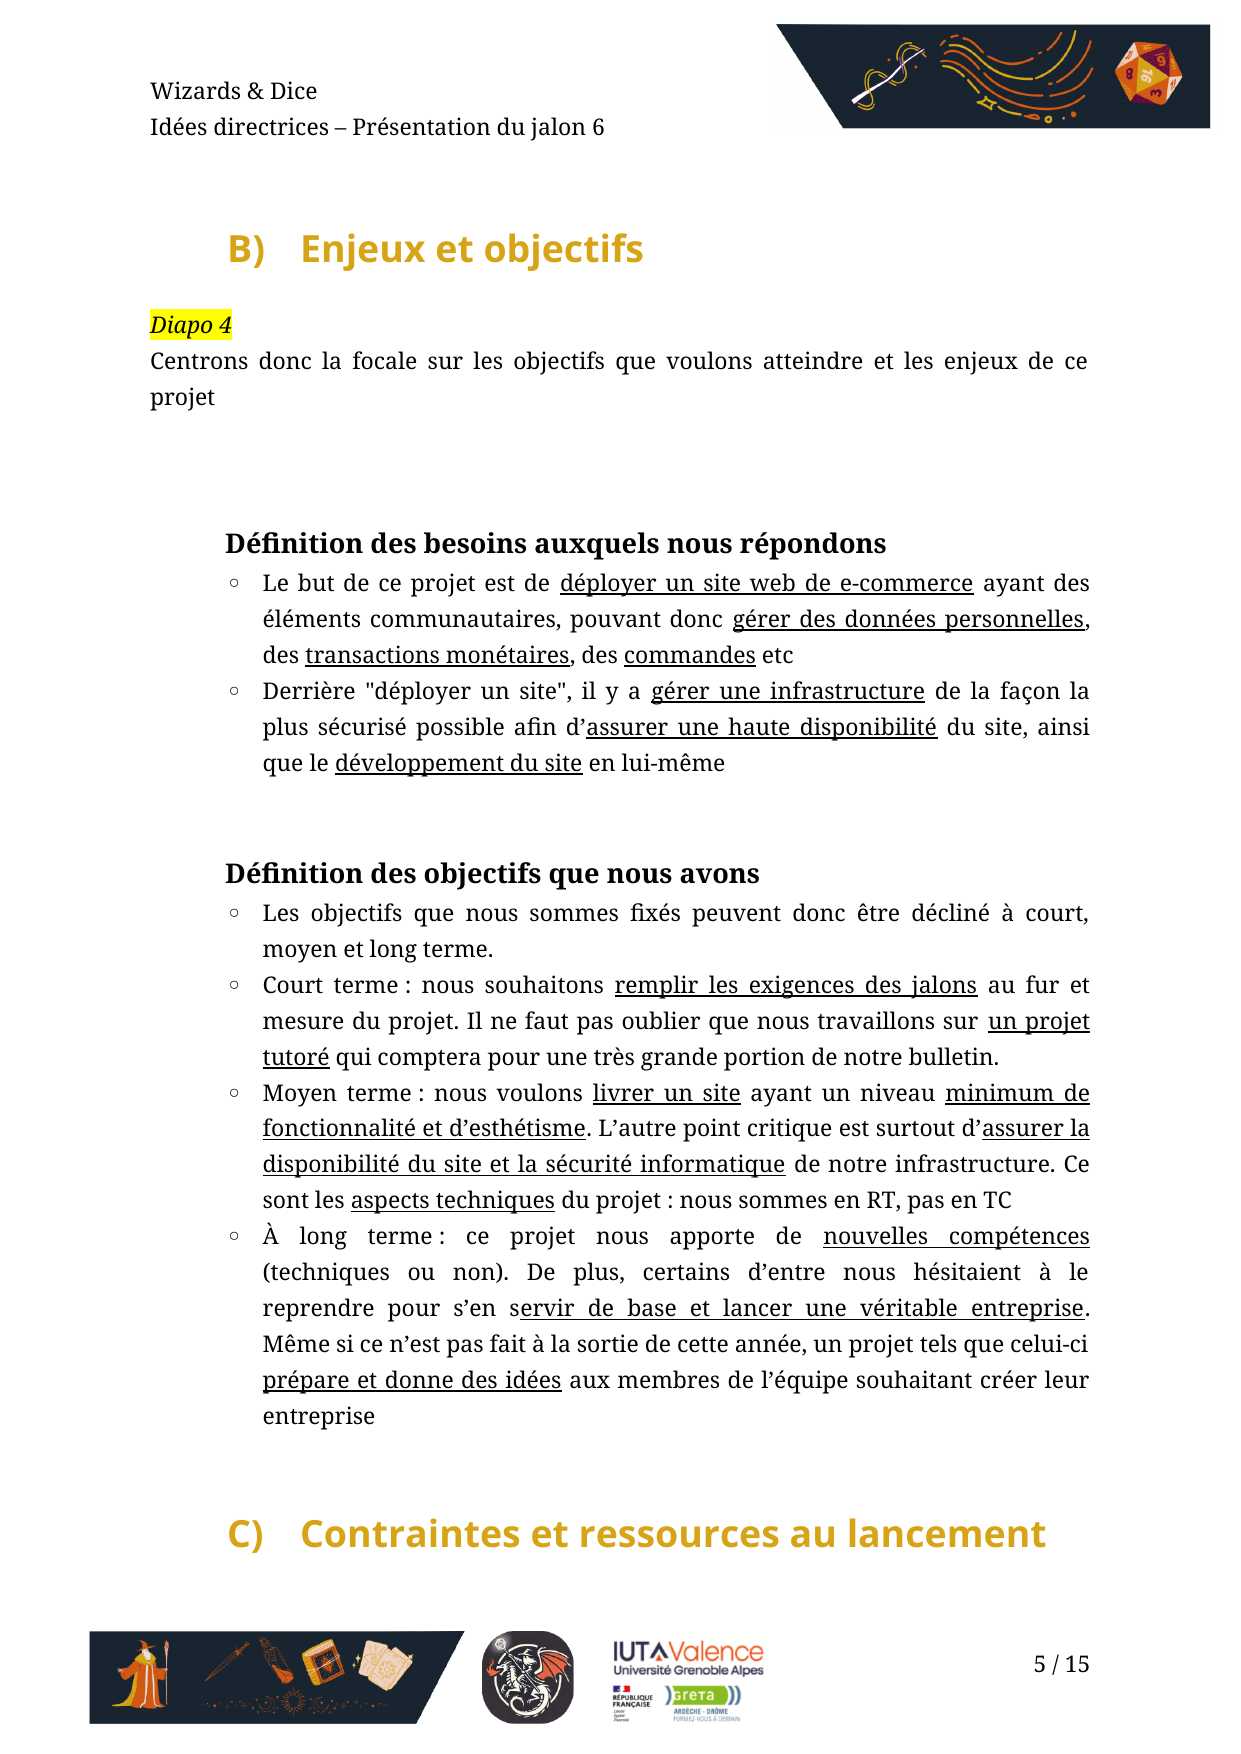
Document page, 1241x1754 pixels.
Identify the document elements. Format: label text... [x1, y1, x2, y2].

picture [771, 21, 1218, 131]
list Moyen terme : nous voulons livrer un site ayant un niveau minimum de fonctionnalité et d’esthétisme. L’autre point critique est surtout d’assurer la disponibilité du site et la sécurité informatique de notre infrastructure. Ce sont les aspects techniques du projet : nous sommes en RT, pas en TC [225, 1076, 1090, 1216]
list Définition des objectifs que nous avons [187, 854, 1090, 891]
list Les objectifs que nous sommes fixés peuvent donc être décliné à court, moyen et long terme. [225, 897, 1090, 964]
list Court terme : nous souhaitons remplir les exigences des jalons au fur et mesure du projet. Il ne faut pas oublier que nous travaillons sur un projet tutoré qui comptera pour une très grande portion de notre bulletin. [225, 969, 1090, 1072]
list À long terme : ce projet nous apporte de nouvelles compétences (techniques ou non). De plus, certains d’entre nous hésitaient à le reprendre pour s’en servir de base et lancer une véritable entreprise. Même si ce n’est pas fait à la sortie de cette année, un projet tels que celui-ci prépare et donne des idées aux membres de l’équipe souhaitant créer leur entreprise [225, 1220, 1090, 1431]
picture [81, 1620, 788, 1733]
list Derrière "déployer un site", il y a gérer une infrastructure de la façon la plus sécurisé possible afin d’assurer une haute disponibilité du site, ainsi que le développement du site en lui-même [225, 675, 1090, 778]
list Le but de ce projet est de déployer un site web de e-commerce ayant des éléments communautaires, pouvant donc gérer des données personnelles, des transactions monétaires, des commandes etc [225, 567, 1090, 670]
text Centrons donc la focale sur les objectifs que voulons atteindre et les enjeux de ce projet [150, 345, 1090, 412]
subtitle Enjeux et objectifs [227, 222, 1090, 273]
text Diapo 4 [150, 309, 1090, 340]
subtitle Contraintes et ressources au lancement [227, 1508, 1090, 1559]
list Définition des besoins auxquels nous répondons [187, 524, 1090, 561]
